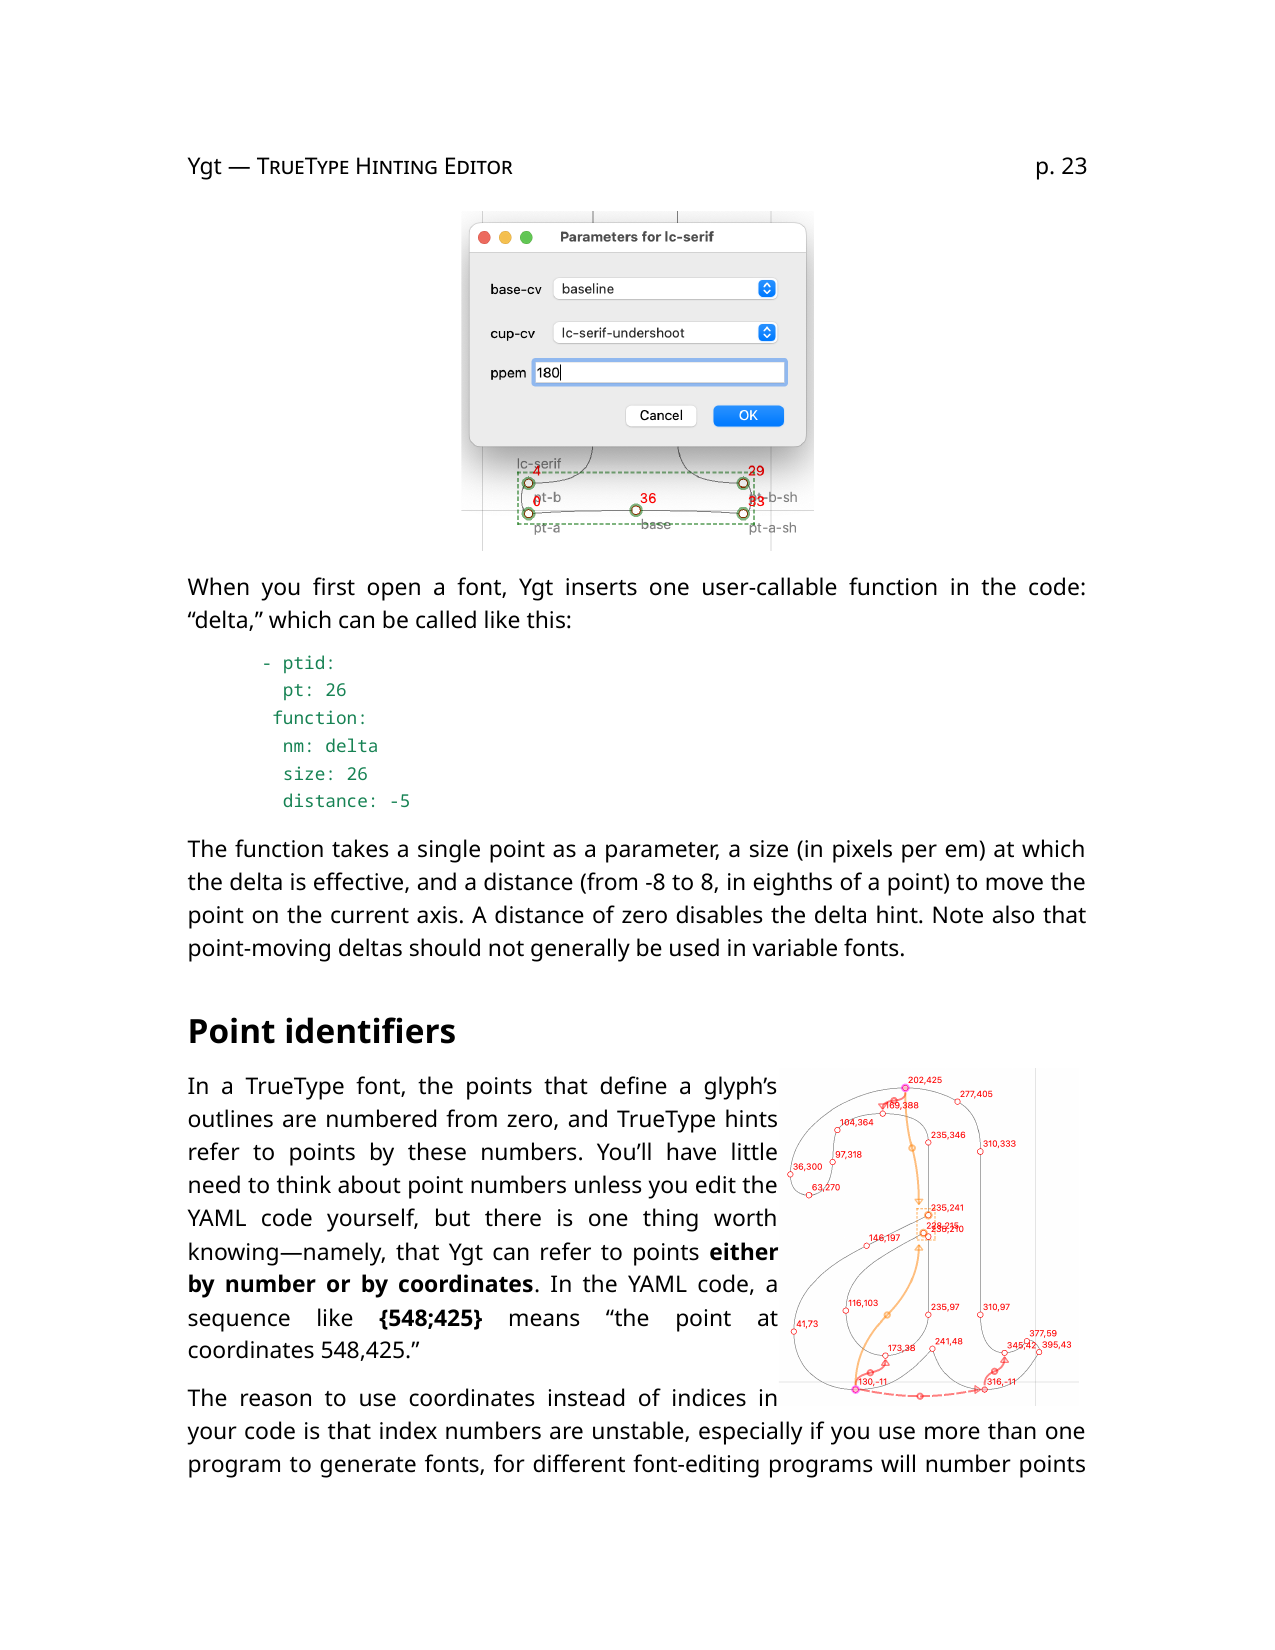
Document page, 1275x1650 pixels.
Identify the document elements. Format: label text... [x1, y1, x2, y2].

text - ptid: pt: 26 function: nm: delta size: 26 distance: -5 [261, 650, 1087, 813]
picture [461, 211, 814, 551]
subtitle Point identifiers [187, 1008, 1087, 1053]
text The reason to use coordinates instead of indices in your code is that index numbers are unstable, especially if you use more than one program to generate fonts, for different font-editing programs will number points [187, 1380, 1087, 1479]
picture [778, 1068, 1079, 1406]
text In a TrueType font, the points that define a glyph’s outlines are numbered from zero, and TrueType hints refer to points by these numbers. You’ll have little need to think about point numbers unless you edit the YAML code yourself, but there is one thing worth knowing—namely, that Ygt can refer to points either by number or by coordinates. In the YAML code, a sequence like {548;425} means “the point at coordinates 548,425.” [187, 1068, 778, 1366]
text The function takes a single point as a parameter, a size (in pixels per em) at which the delta is effective, and a distance (from -8 to 8, in eighths of a point) to move the point on the current axis. A distance of zero disables the delta hint. Note also that point-moving deltas should not generally be used in variable fonts. [187, 831, 1087, 963]
text When you first open a font, Ygt inserts one user-callable function in the code: “delta,” which can be called like this: [187, 569, 1087, 636]
